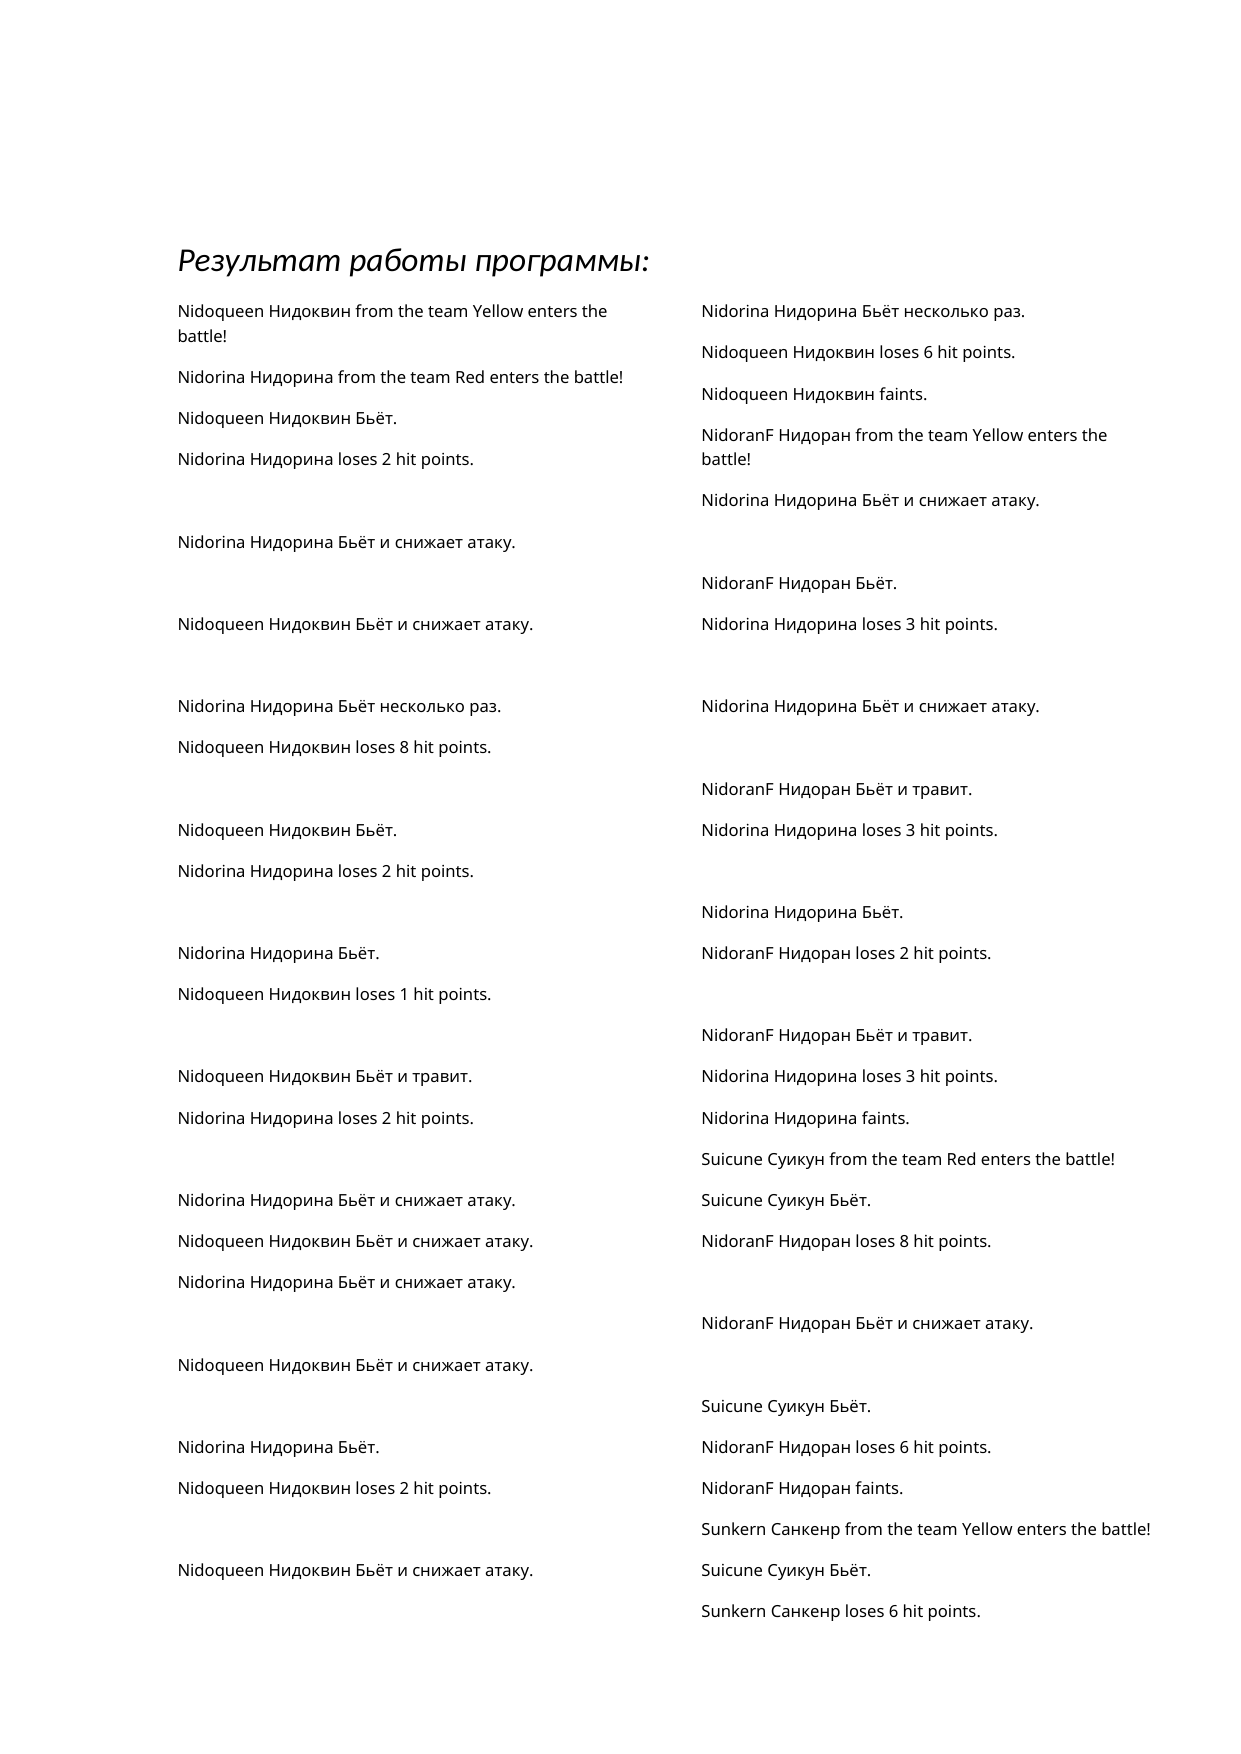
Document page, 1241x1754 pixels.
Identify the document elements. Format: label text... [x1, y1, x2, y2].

text Nidorina Нидорина Бьёт. [701, 901, 1152, 923]
text Nidorina Нидорина from the team Red enters the battle! [177, 366, 627, 388]
text Результат работы программы: [177, 239, 1152, 280]
text NidoranF Нидоран Бьёт и травит. [701, 1024, 1152, 1047]
text Nidorina Нидорина Бьёт и снижает атаку. [177, 1271, 627, 1293]
text Nidoqueen Нидоквин from the team Yellow enters the battle! [177, 300, 627, 347]
text Sunkern Санкенр from the team Yellow enters the battle! [701, 1518, 1152, 1540]
text Nidoqueen Нидоквин Бьёт и травит. [177, 1065, 627, 1088]
text NidoranF Нидоран faints. [701, 1477, 1152, 1499]
text NidoranF Нидоран Бьёт и травит. [701, 777, 1152, 800]
text Nidorina Нидорина Бьёт несколько раз. [177, 695, 627, 717]
text NidoranF Нидоран loses 2 hit points. [701, 942, 1152, 964]
text Nidorina Нидорина Бьёт и снижает атаку. [701, 489, 1152, 512]
text Nidoqueen Нидоквин loses 1 hit points. [177, 983, 627, 1006]
text Nidoqueen Нидоквин Бьёт. [177, 818, 627, 841]
text Nidorina Нидорина Бьёт и снижает атаку. [177, 1188, 627, 1211]
text Nidoqueen Нидоквин Бьёт и снижает атаку. [177, 1559, 627, 1582]
text Nidoqueen Нидоквин Бьёт и снижает атаку. [177, 1230, 627, 1252]
text Nidorina Нидорина loses 3 hit points. [701, 818, 1152, 841]
text NidoranF Нидоран Бьёт и снижает атаку. [701, 1312, 1152, 1335]
text Suicune Суикун from the team Red enters the battle! [701, 1147, 1152, 1170]
text Nidorina Нидорина Бьёт несколько раз. [701, 300, 1152, 323]
text NidoranF Нидоран Бьёт. [701, 571, 1152, 594]
text Nidorina Нидорина loses 3 hit points. [701, 1065, 1152, 1088]
text Nidorina Нидорина loses 2 hit points. [177, 859, 627, 882]
text Nidorina Нидорина Бьёт и снижает атаку. [701, 695, 1152, 717]
text Nidoqueen Нидоквин faints. [701, 382, 1152, 405]
text NidoranF Нидоран loses 6 hit points. [701, 1435, 1152, 1458]
text Nidoqueen Нидоквин Бьёт. [177, 407, 627, 429]
text Nidorina Нидорина faints. [701, 1106, 1152, 1129]
text Suicune Суикун Бьёт. [701, 1559, 1152, 1582]
text Nidoqueen Нидоквин Бьёт и снижает атаку. [177, 612, 627, 635]
text NidoranF Нидоран from the team Yellow enters the battle! [701, 423, 1152, 471]
text Suicune Суикун Бьёт. [701, 1188, 1152, 1211]
text Nidorina Нидорина Бьёт. [177, 942, 627, 964]
text Nidoqueen Нидоквин Бьёт и снижает атаку. [177, 1353, 627, 1376]
text Sunkern Санкенр loses 6 hit points. [701, 1600, 1152, 1623]
text Nidoqueen Нидоквин loses 2 hit points. [177, 1477, 627, 1499]
text Suicune Суикун Бьёт. [701, 1394, 1152, 1417]
text Nidoqueen Нидоквин loses 8 hit points. [177, 736, 627, 759]
text Nidoqueen Нидоквин loses 6 hit points. [701, 341, 1152, 364]
text Nidorina Нидорина loses 3 hit points. [701, 612, 1152, 635]
text Nidorina Нидорина Бьёт. [177, 1435, 627, 1458]
text NidoranF Нидоран loses 8 hit points. [701, 1230, 1152, 1252]
text Nidorina Нидорина loses 2 hit points. [177, 1106, 627, 1129]
text Nidorina Нидорина Бьёт и снижает атаку. [177, 530, 627, 553]
text Nidorina Нидорина loses 2 hit points. [177, 448, 627, 471]
